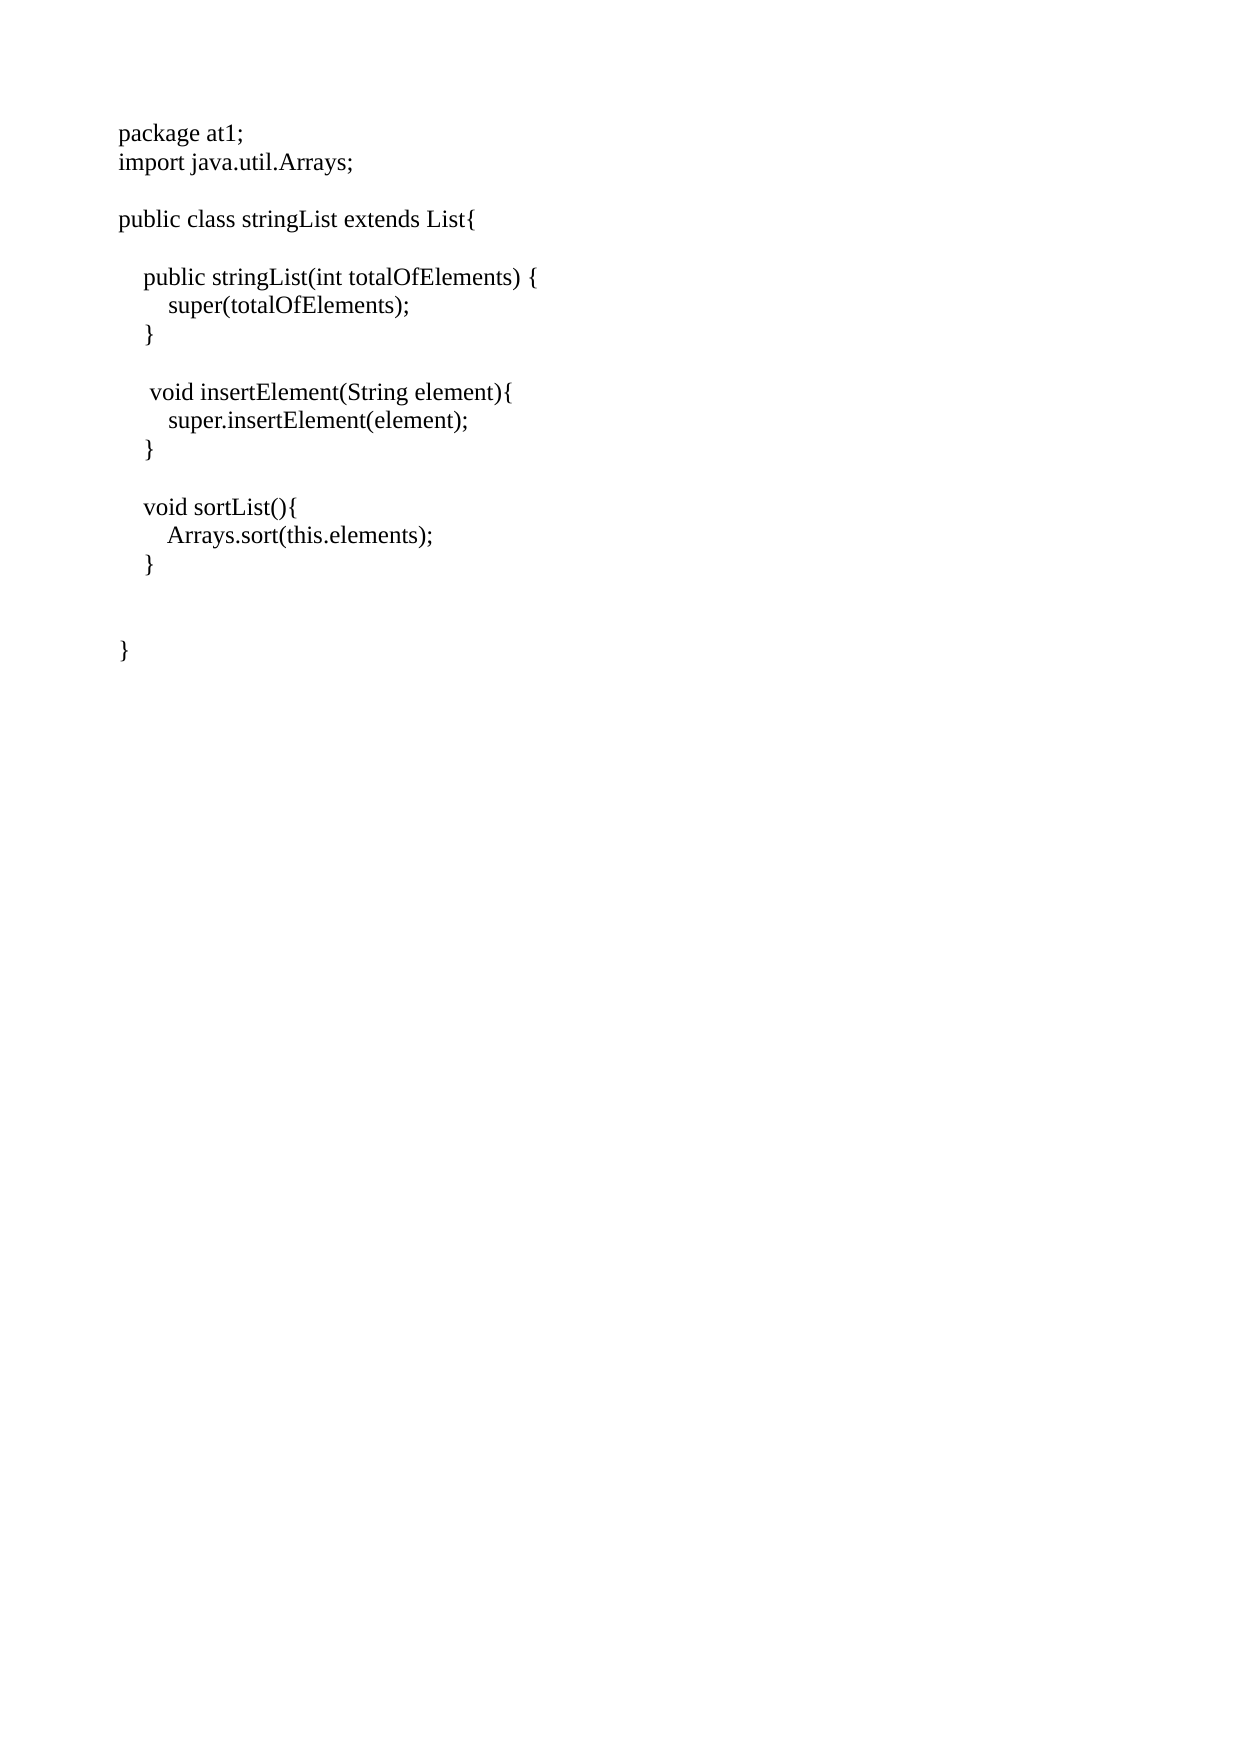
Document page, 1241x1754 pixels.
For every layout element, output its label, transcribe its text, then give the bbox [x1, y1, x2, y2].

text } [118, 319, 1122, 348]
text Arrays.sort(this.elements); [118, 521, 1122, 549]
text public class stringList extends List{ [118, 204, 1122, 233]
text public stringList(int totalOfElements) { [118, 262, 1122, 291]
text void insertElement(String element){ [118, 377, 1122, 406]
text import java.util.Arrays; [118, 147, 1122, 176]
text } [118, 434, 1122, 463]
text } [118, 636, 1122, 664]
text package at1; [118, 118, 1122, 147]
text void sortList(){ [118, 492, 1122, 521]
text super.insertElement(element); [118, 406, 1122, 434]
text } [118, 549, 1122, 578]
text super(totalOfElements); [118, 291, 1122, 319]
